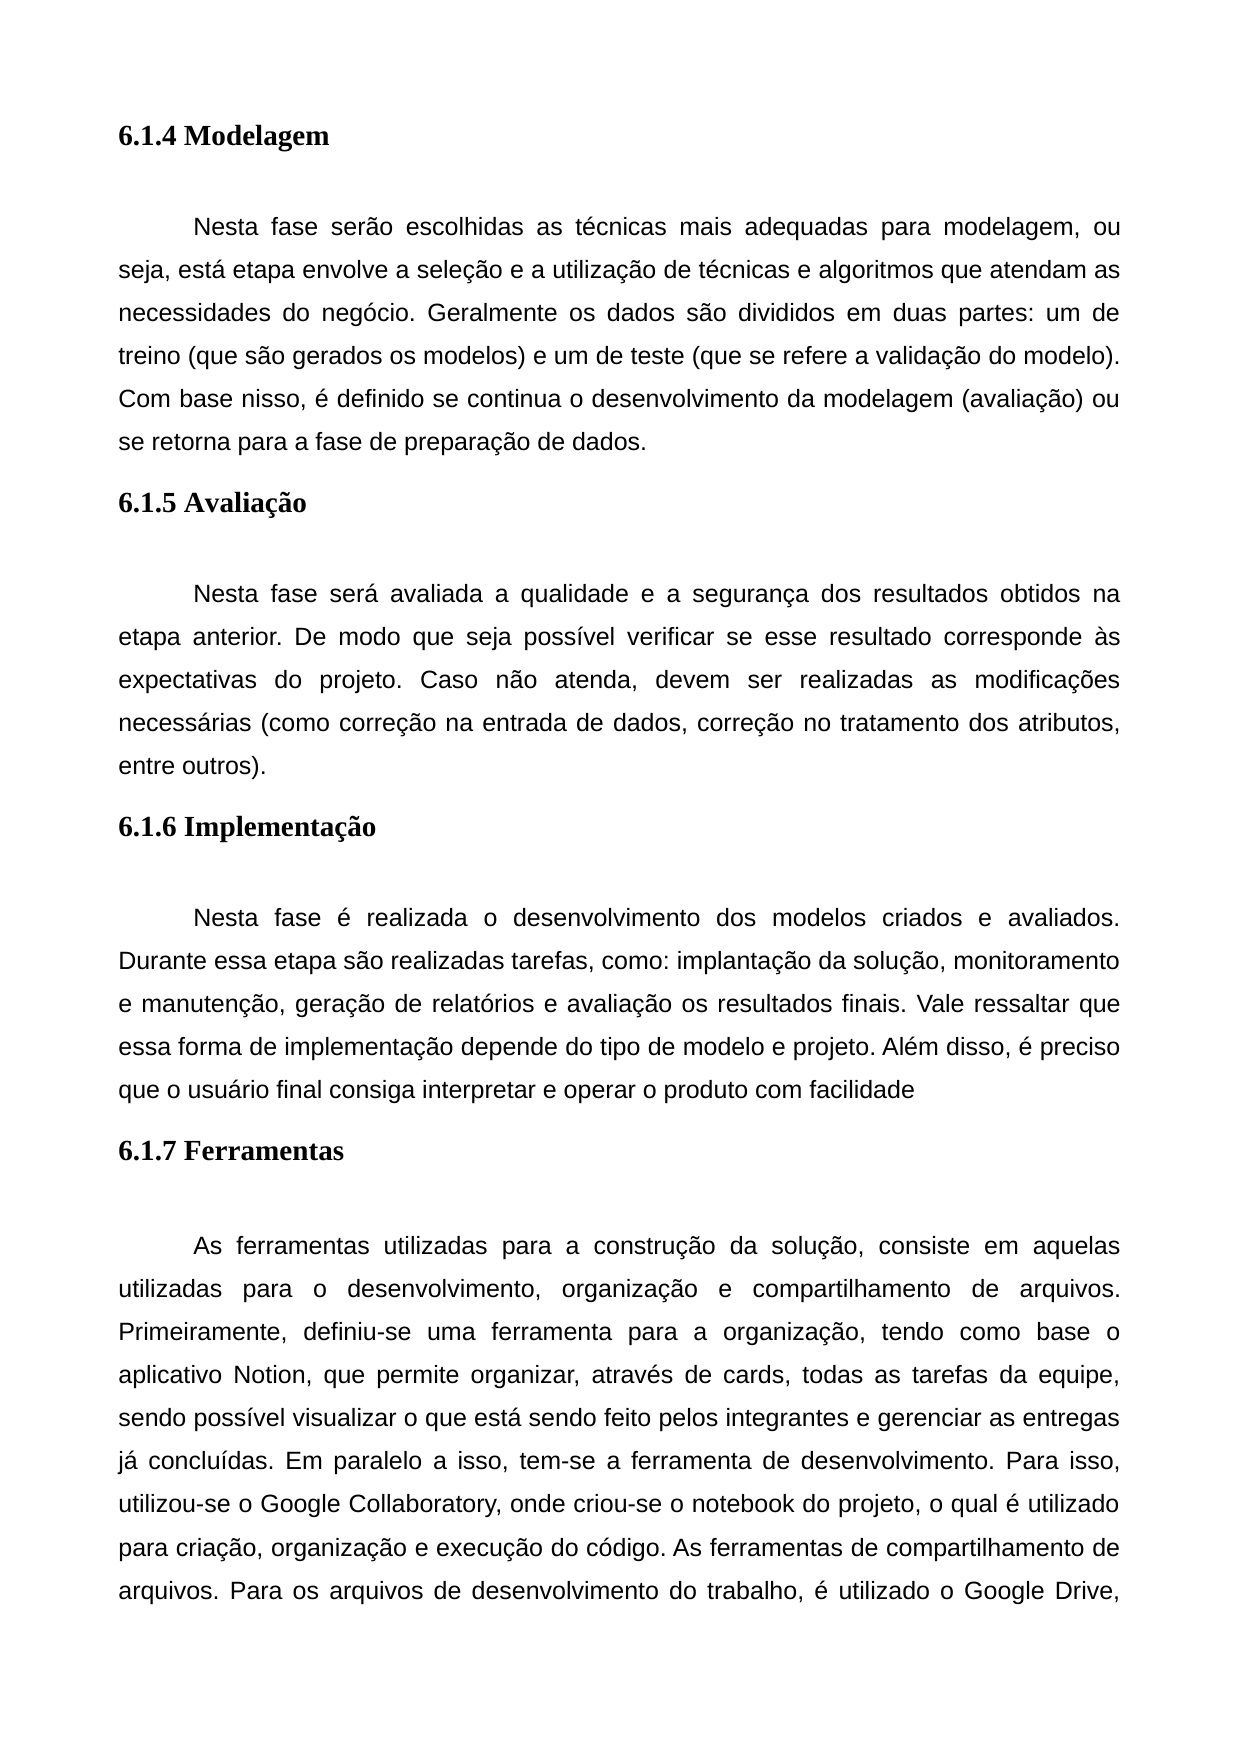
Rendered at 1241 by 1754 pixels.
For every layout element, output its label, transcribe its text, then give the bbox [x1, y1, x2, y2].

subtitle 6.1.6 Implementação [118, 809, 1122, 842]
text Nesta fase é realizada o desenvolvimento dos modelos criados e avaliados. Durante essa etapa são realizadas tarefas, como: implantação da solução, monitoramento e manutenção, geração de relatórios e avaliação os resultados finais. Vale ressaltar que essa forma de implementação depende do tipo de modelo e projeto. Além disso, é preciso que o usuário final consiga interpretar e operar o produto com facilidade [118, 903, 1122, 1104]
text As ferramentas utilizadas para a construção da solução, consiste em aquelas utilizadas para o desenvolvimento, organização e compartilhamento de arquivos. Primeiramente, definiu-se uma ferramenta para a organização, tendo como base o aplicativo Notion, que permite organizar, através de cards, todas as tarefas da equipe, sendo possível visualizar o que está sendo feito pelos integrantes e gerenciar as entregas já concluídas. Em paralelo a isso, tem-se a ferramenta de desenvolvimento. Para isso, utilizou-se o Google Collaboratory, onde criou-se o notebook do projeto, o qual é utilizado para criação, organização e execução do código. As ferramentas de compartilhamento de arquivos. Para os arquivos de desenvolvimento do trabalho, é utilizado o Google Drive, [118, 1231, 1122, 1604]
subtitle 6.1.4 Modelagem [118, 118, 1122, 152]
subtitle 6.1.7 Ferramentas [118, 1133, 1122, 1166]
text Nesta fase será avaliada a qualidade e a segurança dos resultados obtidos na etapa anterior. De modo que seja possível verificar se esse resultado corresponde às expectativas do projeto. Caso não atenda, devem ser realizadas as modificações necessárias (como correção na entrada de dados, correção no tratamento dos atributos, entre outros). [118, 579, 1122, 780]
subtitle 6.1.5 Avaliação [118, 485, 1122, 519]
text Nesta fase serão escolhidas as técnicas mais adequadas para modelagem, ou seja, está etapa envolve a seleção e a utilização de técnicas e algoritmos que atendam as necessidades do negócio. Geralmente os dados são divididos em duas partes: um de treino (que são gerados os modelos) e um de teste (que se refere a validação do modelo). Com base nisso, é definido se continua o desenvolvimento da modelagem (avaliação) ou se retorna para a fase de preparação de dados. [118, 212, 1122, 456]
